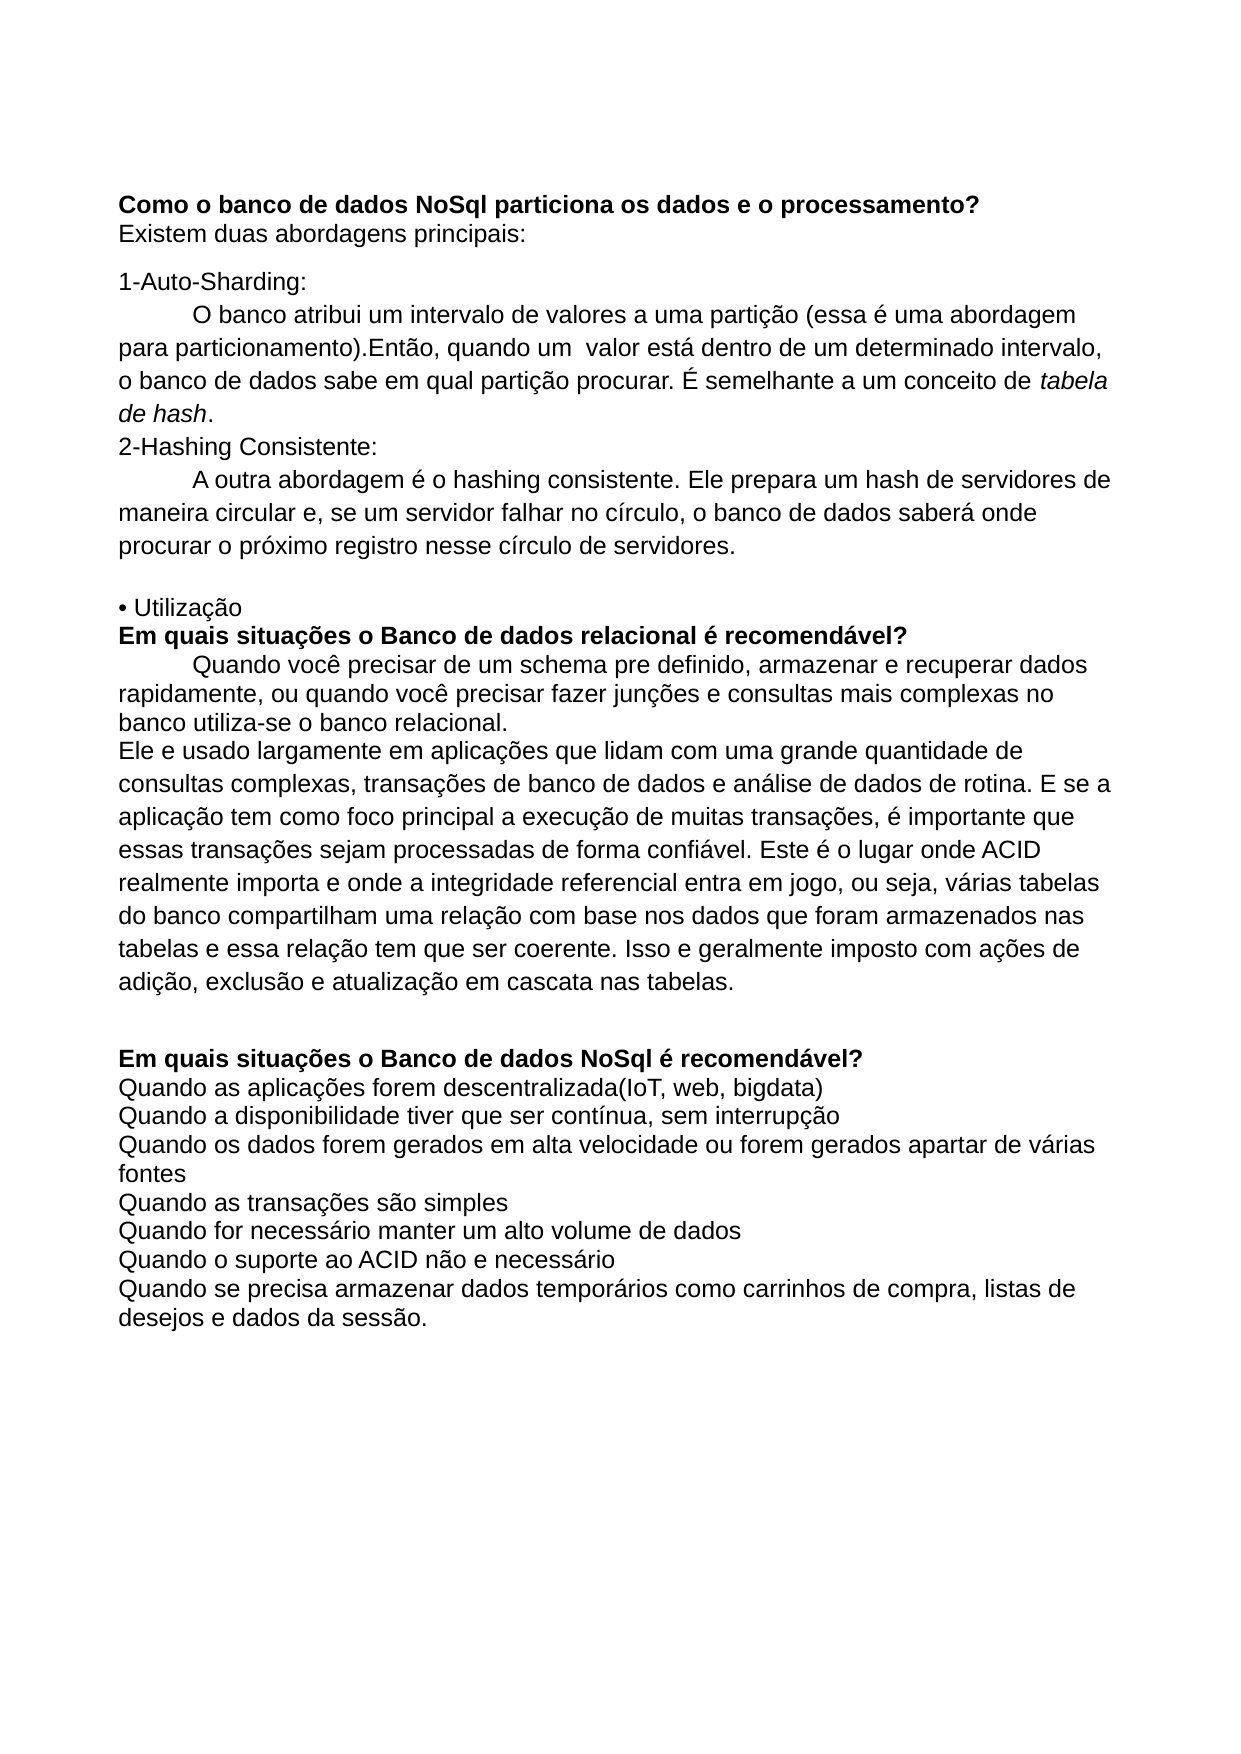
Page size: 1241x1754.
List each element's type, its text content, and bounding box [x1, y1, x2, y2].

text Quando o suporte ao ACID não e necessário [118, 1245, 1122, 1274]
text Quando você precisar de um schema pre definido, armazenar e recuperar dados rapidamente, ou quando você precisar fazer junções e consultas mais complexas no banco utiliza-se o banco relacional. [118, 650, 1122, 736]
text • Utilização [118, 592, 1122, 621]
text Existem duas abordagens principais: [118, 219, 1122, 248]
text Quando a disponibilidade tiver que ser contínua, sem interrupção [118, 1101, 1122, 1130]
text A outra abordagem é o hashing consistente. Ele prepara um hash de servidores de maneira circular e, se um servidor falhar no círculo, o banco de dados saberá onde procurar o próximo registro nesse círculo de servidores. [118, 465, 1122, 559]
text 1-Auto-Sharding: [118, 267, 1122, 295]
text 2-Hashing Consistente: [118, 432, 1122, 460]
text Quando as transações são simples [118, 1187, 1122, 1216]
text O banco atribui um intervalo de valores a uma partição (essa é uma abordagem para particionamento).Então, quando um valor está dentro de um determinado intervalo, o banco de dados sabe em qual partição procurar. É semelhante a um conceito de tabela de hash. [118, 299, 1122, 427]
text Em quais situações o Banco de dados relacional é recomendável? [118, 621, 1122, 650]
text Quando as aplicações forem descentralizada(IoT, web, bigdata) [118, 1072, 1122, 1101]
text Como o banco de dados NoSql particiona os dados e o processamento? [118, 190, 1122, 219]
text Quando for necessário manter um alto volume de dados [118, 1216, 1122, 1245]
text Ele e usado largamente em aplicações que lidam com uma grande quantidade de consultas complexas, transações de banco de dados e análise de dados de rotina. E se a aplicação tem como foco principal a execução de muitas transações, é importante que essas transações sejam processadas de forma confiável. Este é o lugar onde ACID realmente importa e onde a integridade referencial entra em jogo, ou seja, várias tabelas do banco compartilham uma relação com base nos dados que foram armazenados nas tabelas e essa relação tem que ser coerente. Isso e geralmente imposto com ações de adição, exclusão e atualização em cascata nas tabelas. [118, 736, 1122, 996]
text Em quais situações o Banco de dados NoSql é recomendável? [118, 1044, 1122, 1072]
text Quando se precisa armazenar dados temporários como carrinhos de compra, listas de desejos e dados da sessão. [118, 1274, 1122, 1331]
text Quando os dados forem gerados em alta velocidade ou forem gerados apartar de várias fontes [118, 1130, 1122, 1187]
